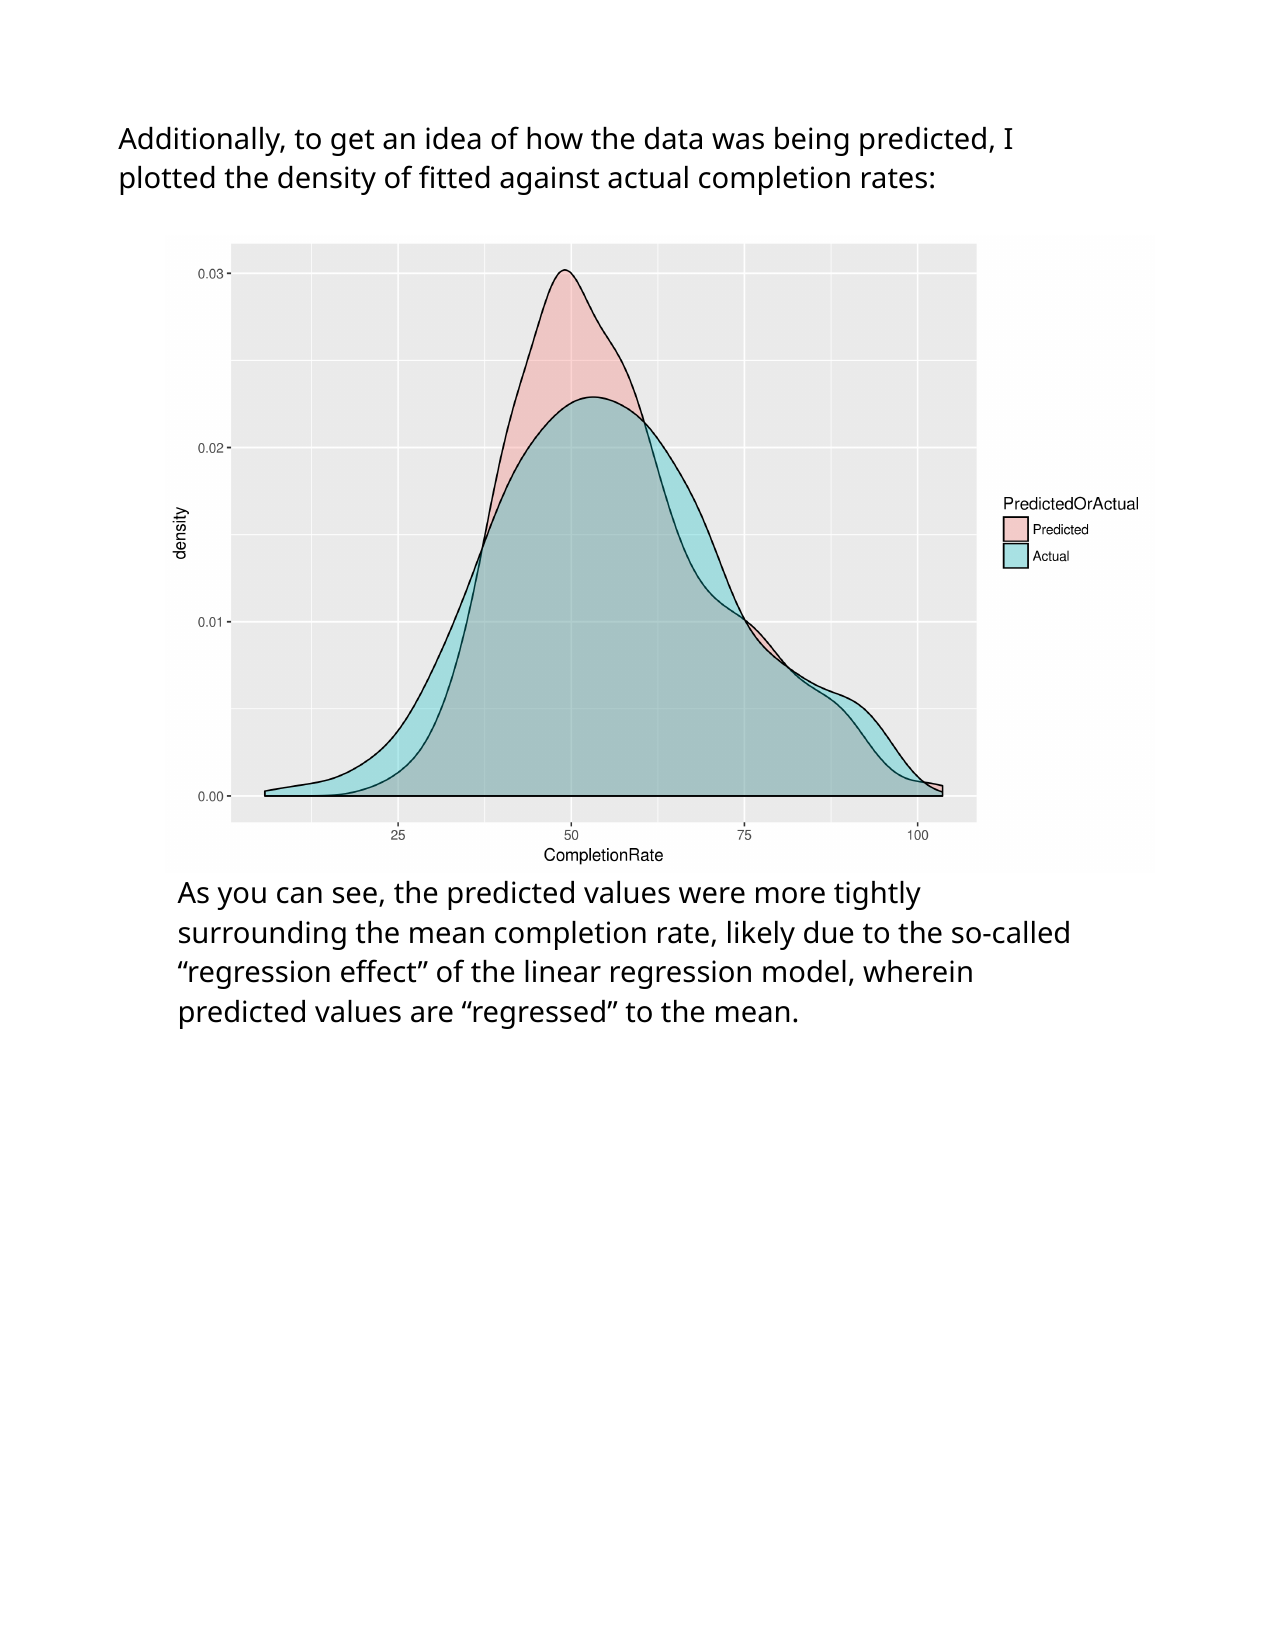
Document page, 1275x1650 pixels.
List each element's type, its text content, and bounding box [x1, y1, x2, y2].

text As you can see, the predicted values were more tightly surrounding the mean completion rate, likely due to the so-called “regression effect” of the linear regression model, wherein predicted values are “regressed” to the mean. [177, 873, 1098, 1031]
text [177, 227, 1098, 235]
text Additionally, to get an idea of how the data was being predicted, I plotted the density of fitted against actual completion rates: [118, 118, 1098, 197]
picture [165, 235, 1155, 873]
